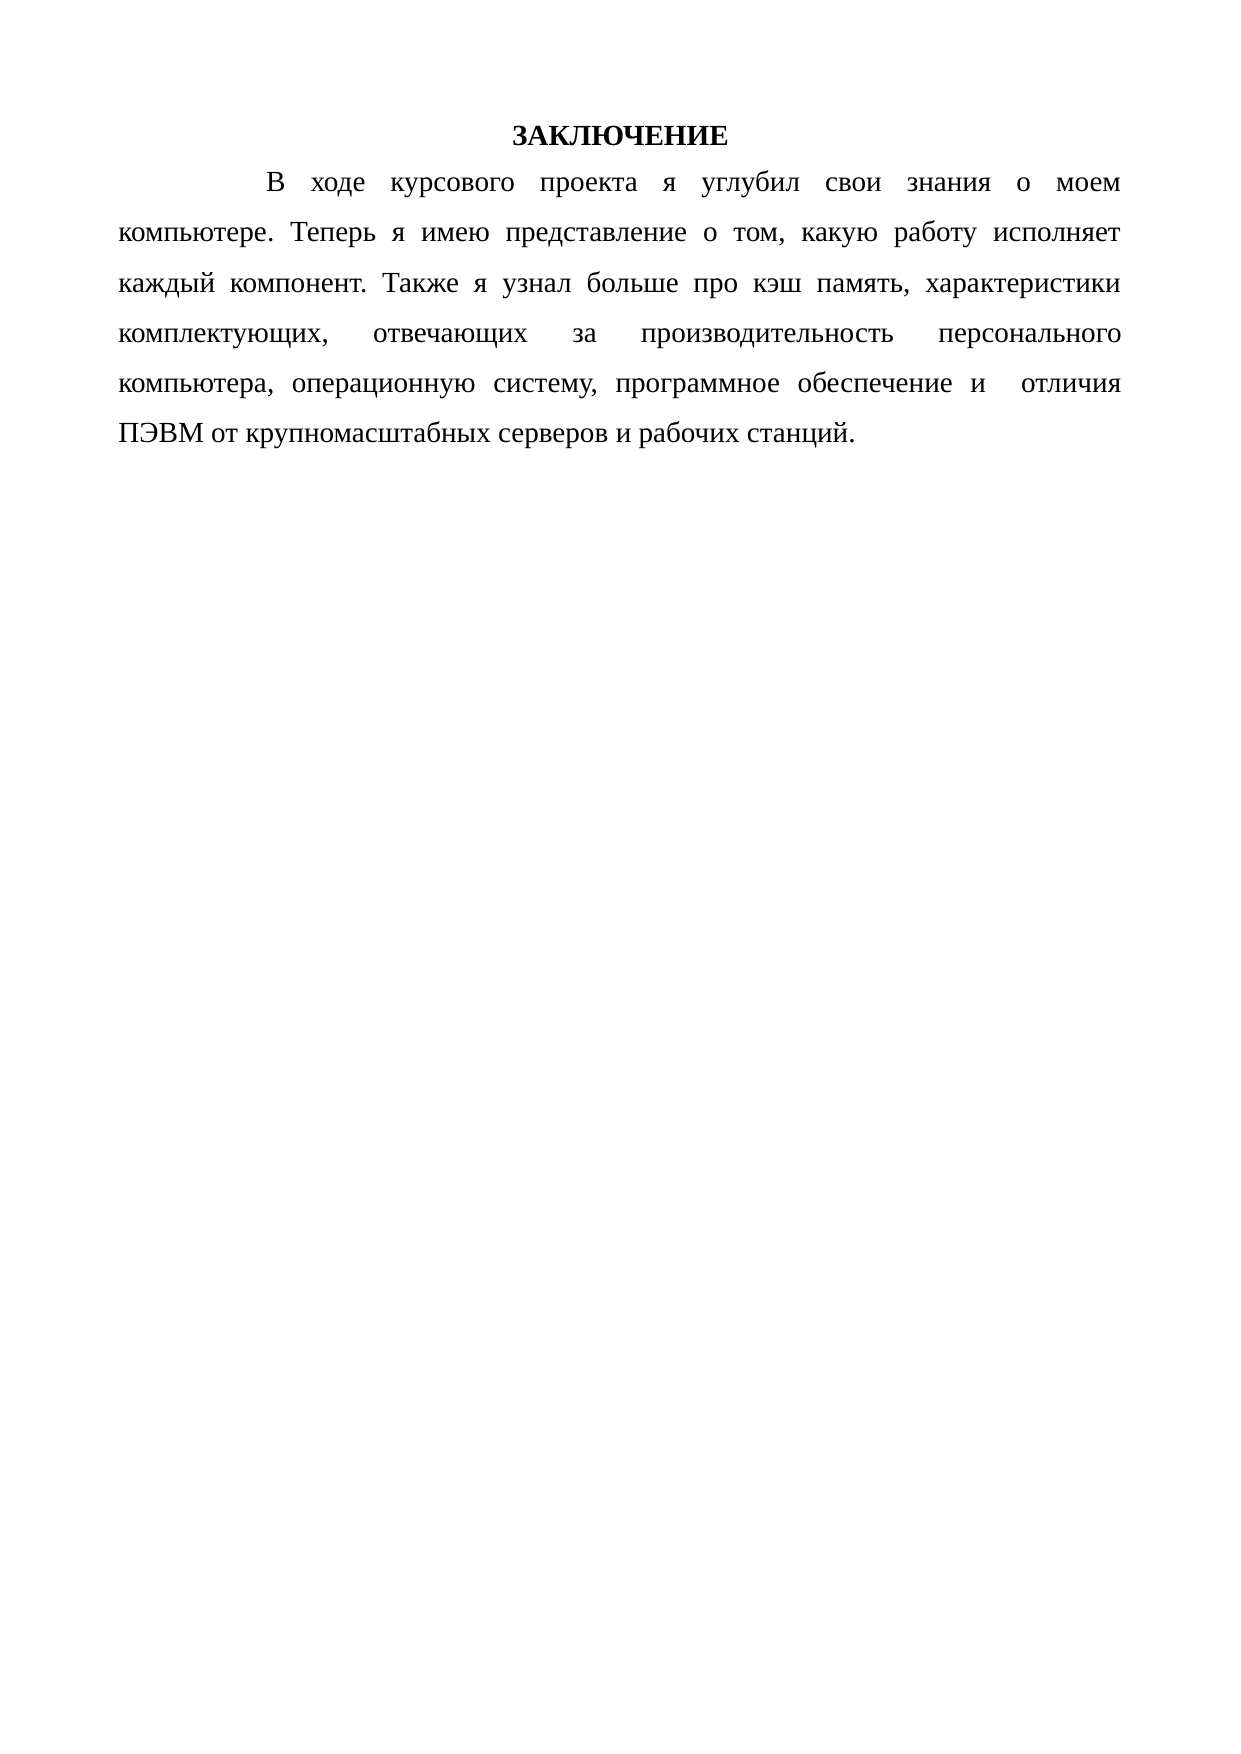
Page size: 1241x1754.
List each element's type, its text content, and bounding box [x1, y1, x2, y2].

text В ходе курсового проекта я углубил свои знания о моем компьютере. Теперь я имею представление о том, какую работу исполняет каждый компонент. Также я узнал больше про кэш память, характеристики комплектующих, отвечающих за производительность персонального компьютера, операционную систему, программное обеспечение и отличия ПЭВМ от крупномасштабных серверов и рабочих станций. [118, 164, 1122, 449]
subtitle Заключение [118, 118, 1122, 152]
